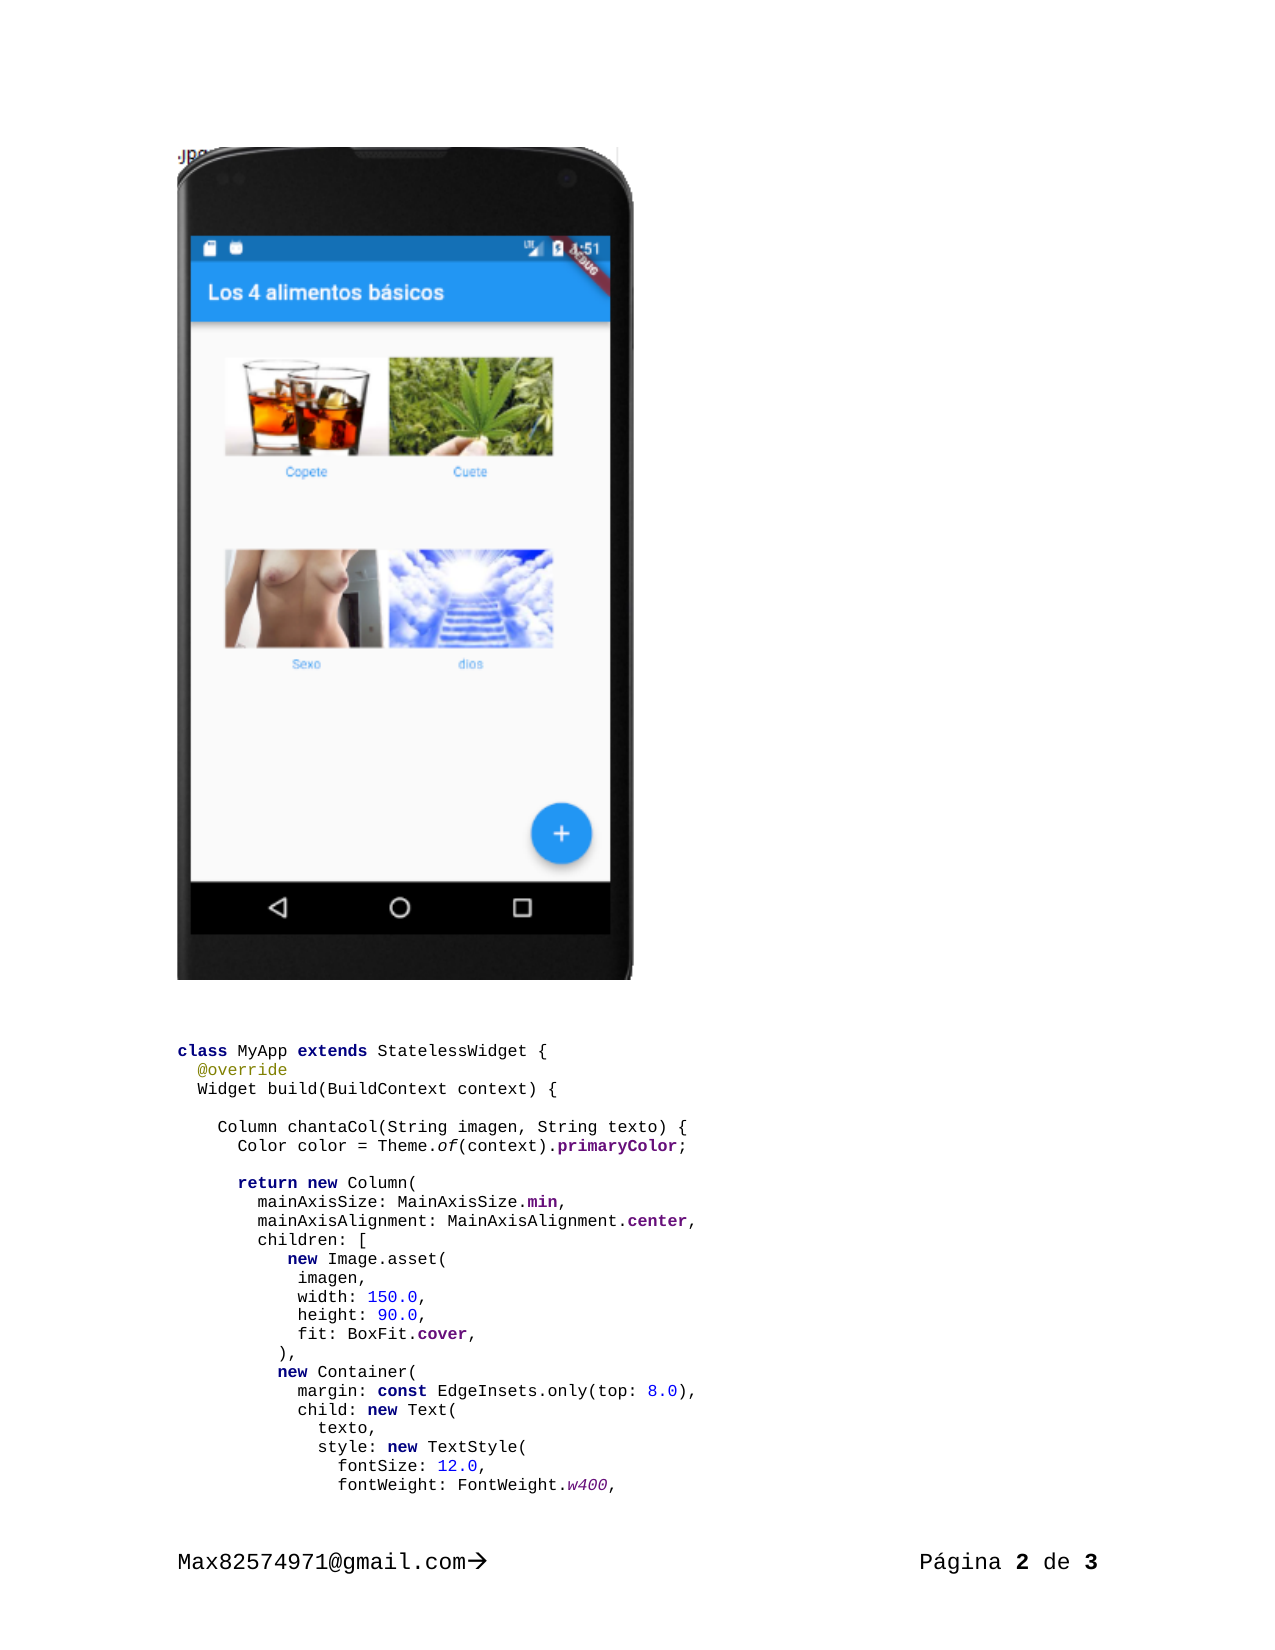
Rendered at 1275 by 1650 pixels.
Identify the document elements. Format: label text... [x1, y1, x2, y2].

picture [177, 147, 634, 980]
text class MyApp extends StatelessWidget { @override Widget build(BuildContext context) { Column chantaCol(String imagen, String texto) { Color color = Theme.of(context).primaryColor; return new Column( mainAxisSize: MainAxisSize.min, mainAxisAlignment: MainAxisAlignment.center, children: [ new Image.asset( imagen, width: 150.0, height: 90.0, fit: BoxFit.cover, ), new Container( margin: const EdgeInsets.only(top: 8.0), child: new Text( texto, style: new TextStyle( fontSize: 12.0, fontWeight: FontWeight.w400, [177, 1043, 1098, 1496]
